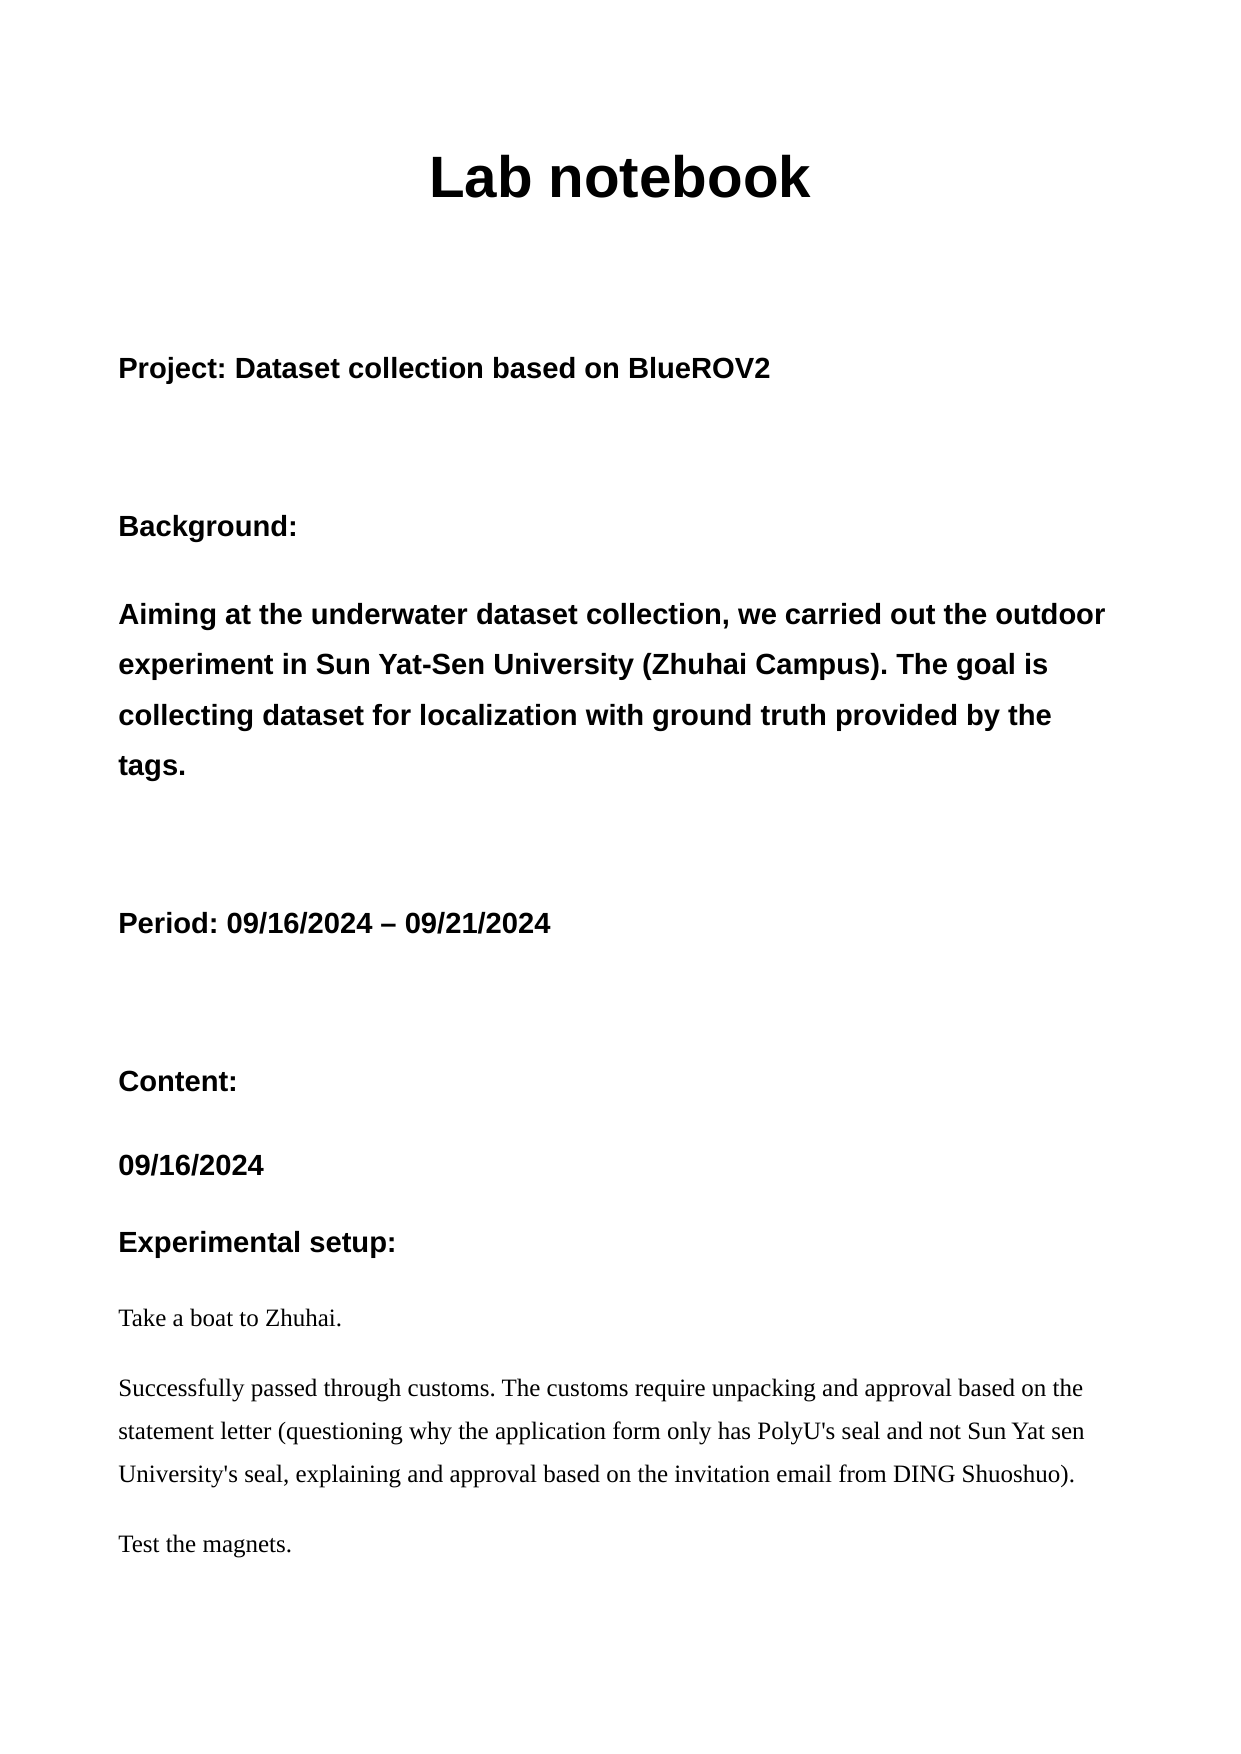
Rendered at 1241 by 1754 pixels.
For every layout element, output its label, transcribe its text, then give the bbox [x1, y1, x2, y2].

text Successfully passed through customs. The customs require unpacking and approval based on the statement letter (questioning why the application form only has PolyU's seal and not Sun Yat sen University's seal, explaining and approval based on the invitation email from DING Shuoshuo). [118, 1373, 1122, 1488]
subtitle Aiming at the underwater dataset collection, we carried out the outdoor experiment in Sun Yat-Sen University (Zhuhai Campus). The goal is collecting dataset for localization with ground truth provided by the tags. [118, 597, 1122, 782]
text Take a boat to Zhuhai. [118, 1303, 1122, 1331]
text Test the magnets. [118, 1529, 1122, 1558]
subtitle Content: [118, 1064, 1122, 1097]
subtitle Background: [118, 509, 1122, 543]
subtitle Project: Dataset collection based on BlueROV2 [118, 351, 1122, 385]
subtitle 09/16/2024 [118, 1147, 1122, 1181]
title Lab notebook [118, 143, 1122, 210]
subtitle Experimental setup: [118, 1225, 1122, 1258]
subtitle Period: 09/16/2024 – 09/21/2024 [118, 906, 1122, 939]
